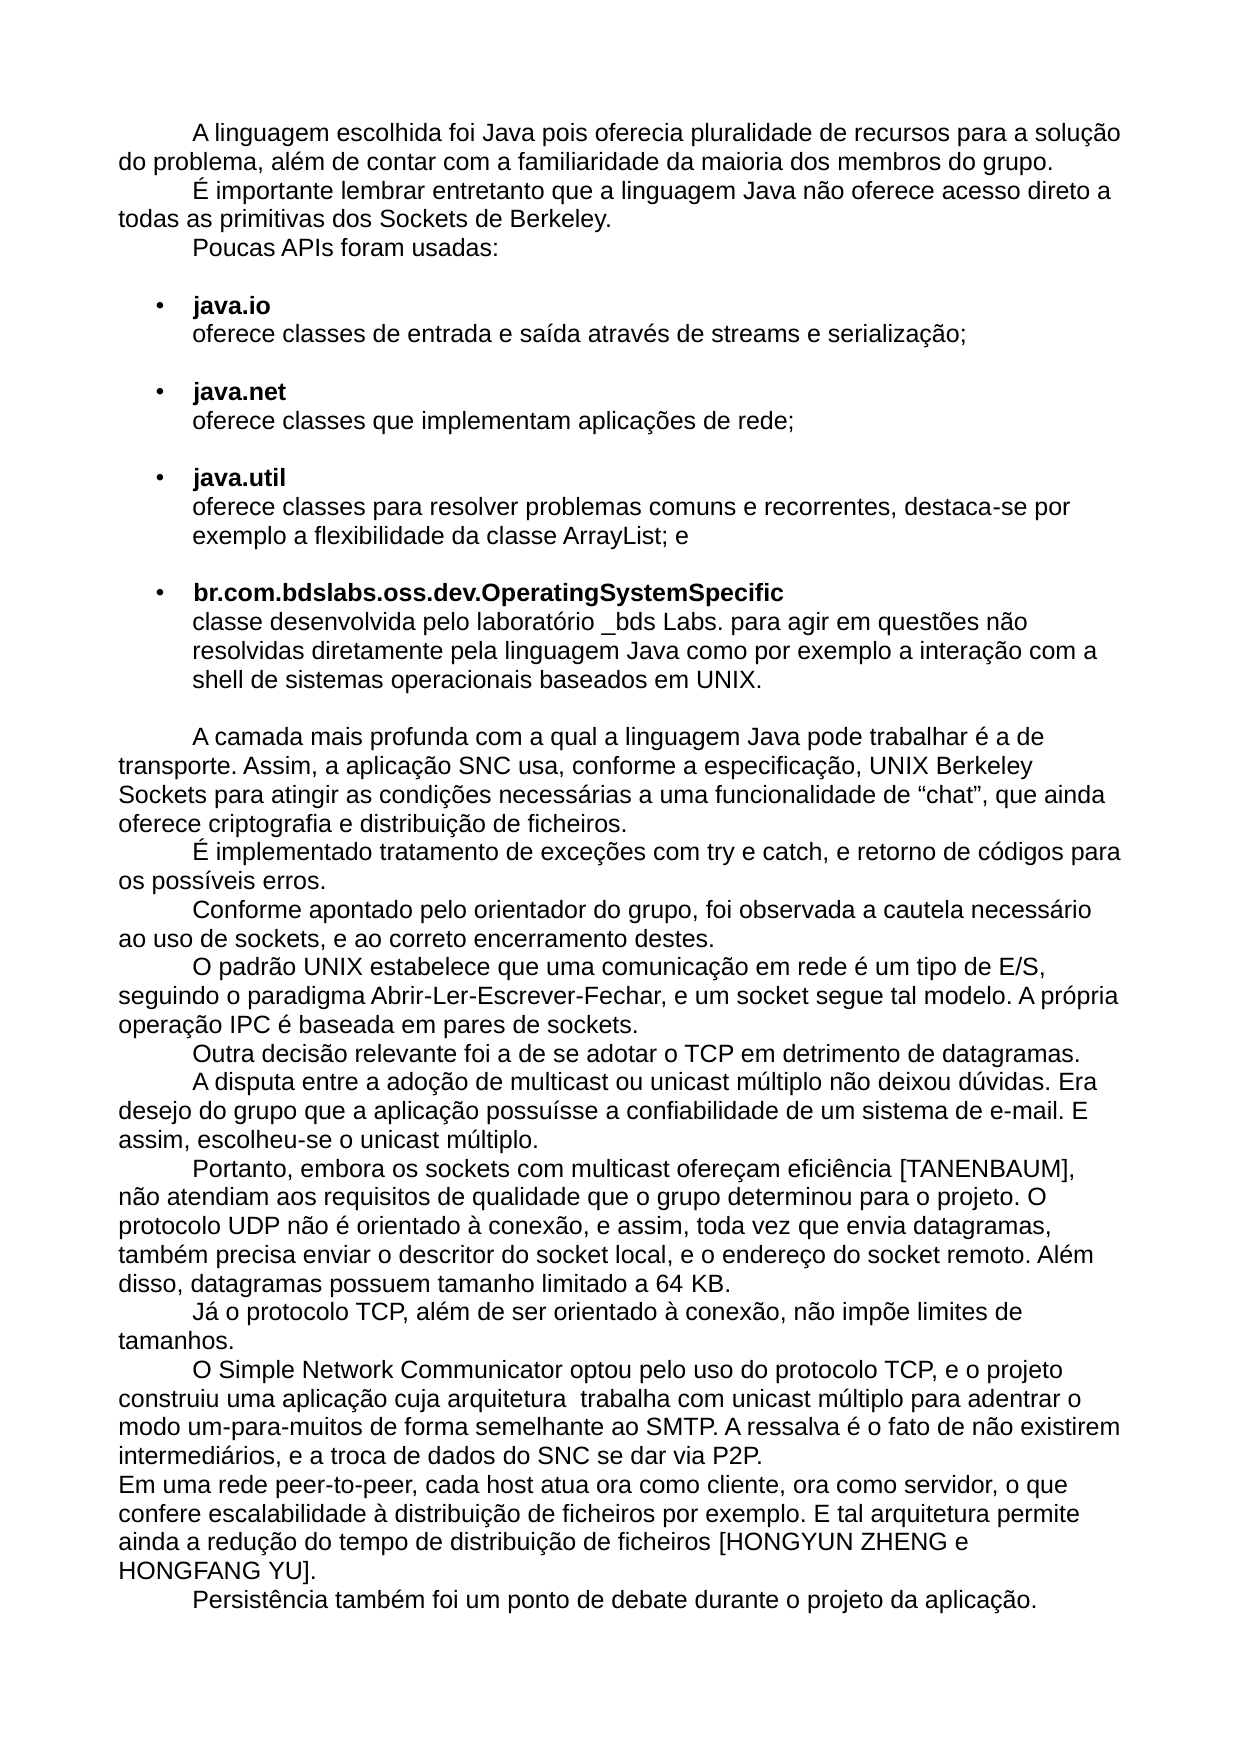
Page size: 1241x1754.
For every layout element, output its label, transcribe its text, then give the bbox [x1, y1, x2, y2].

text É implementado tratamento de exceções com try e catch, e retorno de códigos para os possíveis erros. [118, 837, 1122, 895]
list java.util [156, 463, 1122, 492]
list java.net [156, 377, 1122, 406]
text oferece classes de entrada e saída através de streams e serialização; [192, 319, 1122, 348]
text A linguagem escolhida foi Java pois oferecia pluralidade de recursos para a solução do problema, além de contar com a familiaridade da maioria dos membros do grupo. [118, 118, 1122, 176]
text Outra decisão relevante foi a de se adotar o TCP em detrimento de datagramas. [118, 1038, 1122, 1067]
text O padrão UNIX estabelece que uma comunicação em rede é um tipo de E/S, seguindo o paradigma Abrir‑Ler‑Escrever‑Fechar, e um socket segue tal modelo. A própria operação IPC é baseada em pares de sockets. [118, 952, 1122, 1038]
text oferece classes para resolver problemas comuns e recorrentes, destaca‑se por exemplo a flexibilidade da classe ArrayList; e [192, 492, 1122, 550]
text A disputa entre a adoção de multicast ou unicast múltiplo não deixou dúvidas. Era desejo do grupo que a aplicação possuísse a confiabilidade de um sistema de e-mail. E assim, escolheu‑se o unicast múltiplo. [118, 1067, 1122, 1153]
text Em uma rede peer‑to‑peer, cada host atua ora como cliente, ora como servidor, o que confere escalabilidade à distribuição de ficheiros por exemplo. E tal arquitetura permite ainda a redução do tempo de distribuição de ficheiros [HONGYUN ZHENG e HONGFANG YU]. [118, 1470, 1122, 1585]
list br.com.bdslabs.oss.dev.OperatingSystemSpecific [156, 578, 1122, 607]
text Poucas APIs foram usadas: [118, 233, 1122, 262]
text Portanto, embora os sockets com multicast ofereçam eficiência [TANENBAUM], não atendiam aos requisitos de qualidade que o grupo determinou para o projeto. O protocolo UDP não é orientado à conexão, e assim, toda vez que envia datagramas, também precisa enviar o descritor do socket local, e o endereço do socket remoto. Além disso, datagramas possuem tamanho limitado a 64 KB. [118, 1153, 1122, 1297]
text O Simple Network Communicator optou pelo uso do protocolo TCP, e o projeto construiu uma aplicação cuja arquitetura trabalha com unicast múltiplo para adentrar o modo um‑para‑muitos de forma semelhante ao SMTP. A ressalva é o fato de não existirem intermediários, e a troca de dados do SNC se dar via P2P. [118, 1355, 1122, 1470]
text classe desenvolvida pelo laboratório _bds Labs. para agir em questões não resolvidas diretamente pela linguagem Java como por exemplo a interação com a shell de sistemas operacionais baseados em UNIX. [192, 607, 1122, 693]
text É importante lembrar entretanto que a linguagem Java não oferece acesso direto a todas as primitivas dos Sockets de Berkeley. [118, 176, 1122, 233]
list java.io [156, 291, 1122, 319]
text Persistência também foi um ponto de debate durante o projeto da aplicação. [118, 1585, 1122, 1613]
text A camada mais profunda com a qual a linguagem Java pode trabalhar é a de transporte. Assim, a aplicação SNC usa, conforme a especificação, UNIX Berkeley Sockets para atingir as condições necessárias a uma funcionalidade de “chat”, que ainda oferece criptografia e distribuição de ficheiros. [118, 722, 1122, 837]
text Conforme apontado pelo orientador do grupo, foi observada a cautela necessário ao uso de sockets, e ao correto encerramento destes. [118, 895, 1122, 952]
text Já o protocolo TCP, além de ser orientado à conexão, não impõe limites de tamanhos. [118, 1297, 1122, 1355]
text oferece classes que implementam aplicações de rede; [192, 406, 1122, 434]
